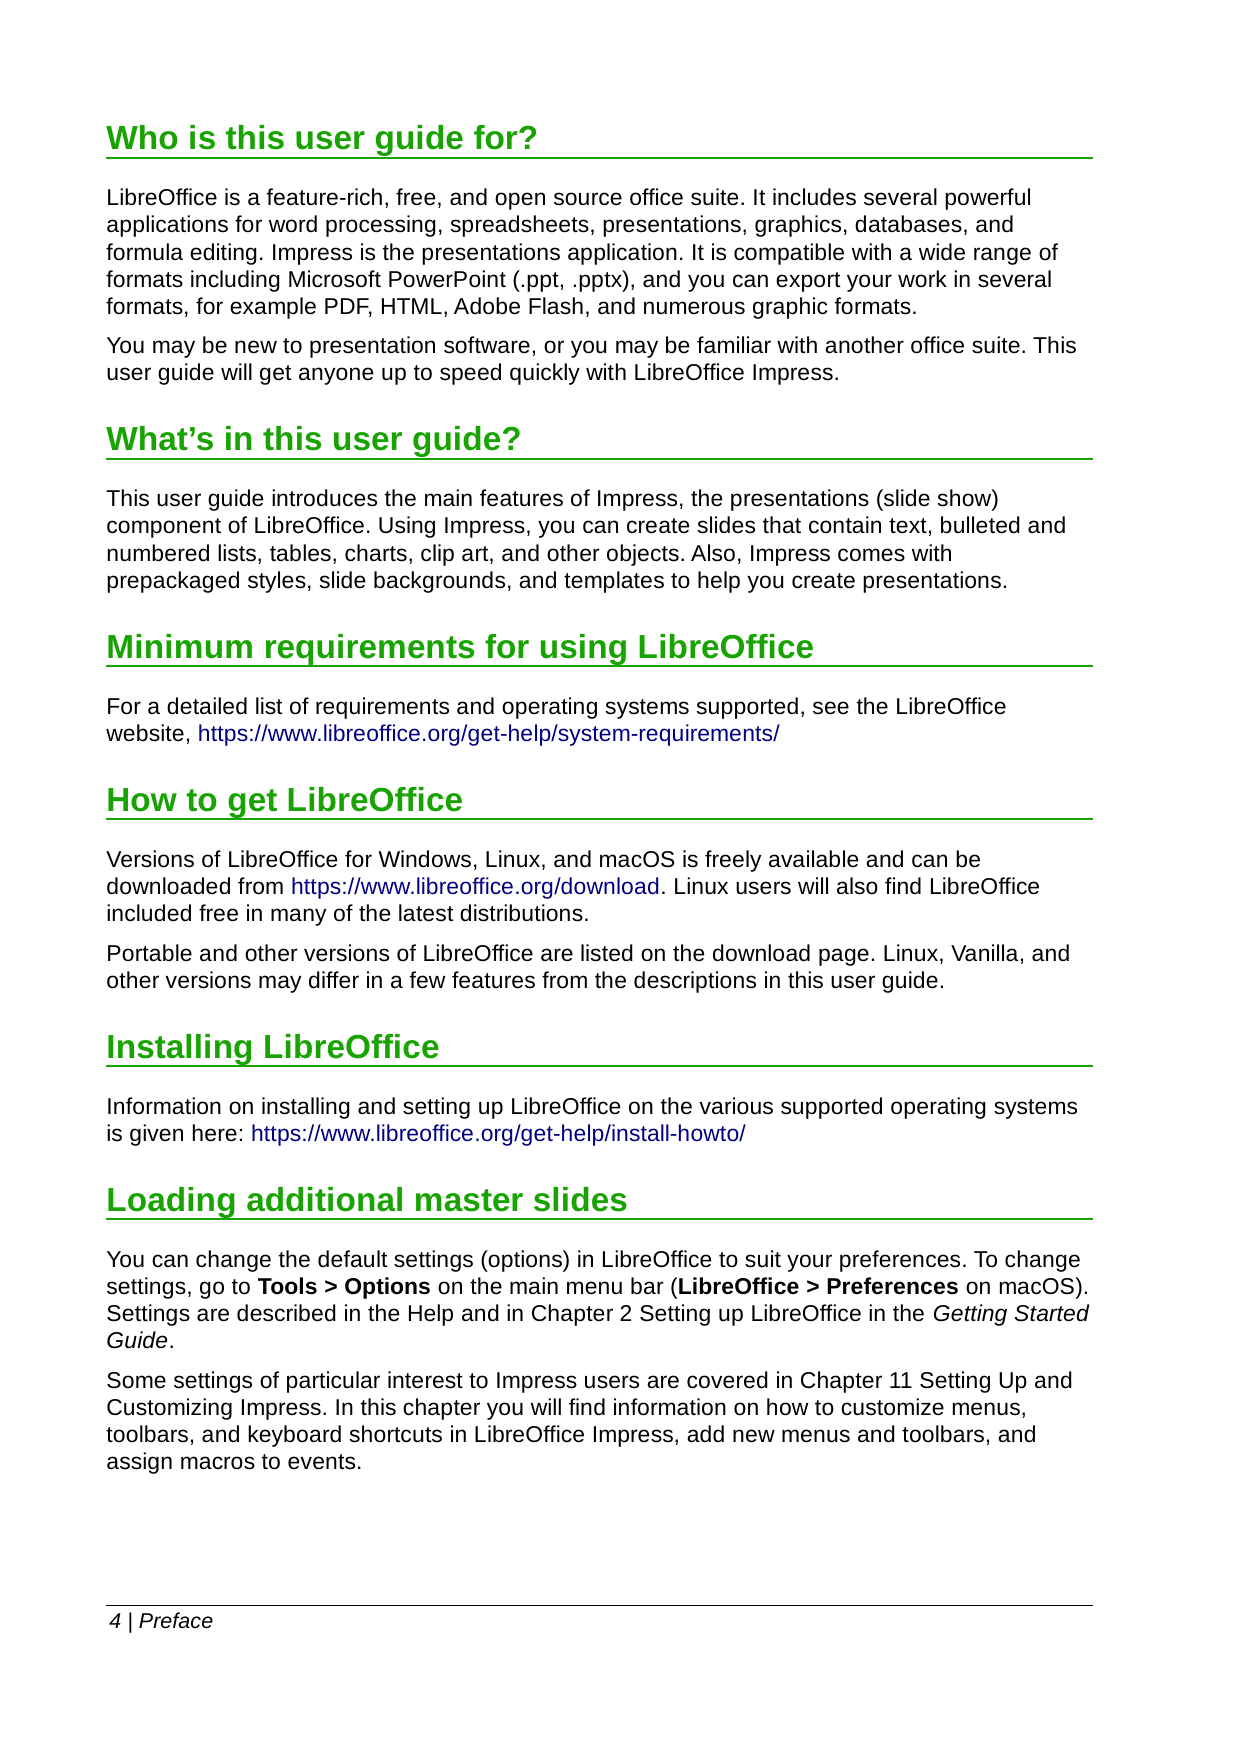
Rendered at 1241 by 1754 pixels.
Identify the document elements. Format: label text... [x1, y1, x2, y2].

text Some settings of particular interest to Impress users are covered in Chapter 11 Setting Up and Customizing Impress. In this chapter you will find information on how to customize menus, toolbars, and keyboard shortcuts in LibreOffice Impress, add new menus and toolbars, and assign macros to events. [106, 1366, 1093, 1474]
subtitle Loading additional master slides [106, 1179, 1093, 1218]
subtitle What’s in this user guide? [106, 419, 1093, 458]
subtitle Who is this user guide for? [106, 118, 1093, 157]
subtitle How to get LibreOffice [106, 779, 1093, 818]
text Versions of LibreOffice for Windows, Linux, and macOS is freely available and can be downloaded from https://www.libreoffice.org/download. Linux users will also find LibreOffice included free in many of the latest distributions. [106, 845, 1093, 926]
text You may be new to presentation software, or you may be familiar with another office suite. This user guide will get anyone up to speed quickly with LibreOffice Impress. [106, 332, 1093, 386]
text You can change the default settings (options) in LibreOffice to suit your preferences. To change settings, go to Tools > Options on the main menu bar (LibreOffice > Preferences on macOS). Settings are described in the Help and in Chapter 2 Setting up LibreOffice in the Getting Started Guide. [106, 1245, 1093, 1353]
text LibreOffice is a feature-rich, free, and open source office suite. It includes several powerful applications for word processing, spreadsheets, presentations, graphics, databases, and formula editing. Impress is the presentations application. It is compatible with a wide range of formats including Microsoft PowerPoint (.ppt, .pptx), and you can export your work in several formats, for example PDF, HTML, Adobe Flash, and numerous graphic formats. [106, 184, 1093, 319]
text For a detailed list of requirements and operating systems supported, see the LibreOffice website, https://www.libreoffice.org/get-help/system-requirements/ [106, 692, 1093, 746]
subtitle Minimum requirements for using LibreOffice [106, 626, 1093, 665]
list This user guide introduces the main features of Impress, the presentations (slide show) component of LibreOffice. Using Impress, you can create slides that contain text, bulleted and numbered lists, tables, charts, clip art, and other objects. Also, Impress comes with prepackaged styles, slide backgrounds, and templates to help you create presentations. [106, 485, 1093, 593]
subtitle Installing LibreOffice [106, 1026, 1093, 1065]
text Portable and other versions of LibreOffice are listed on the download page. Linux, Vanilla, and other versions may differ in a few features from the descriptions in this user guide. [106, 939, 1093, 993]
text Information on installing and setting up LibreOffice on the various supported operating systems is given here: https://www.libreoffice.org/get-help/install-howto/ [106, 1092, 1093, 1146]
